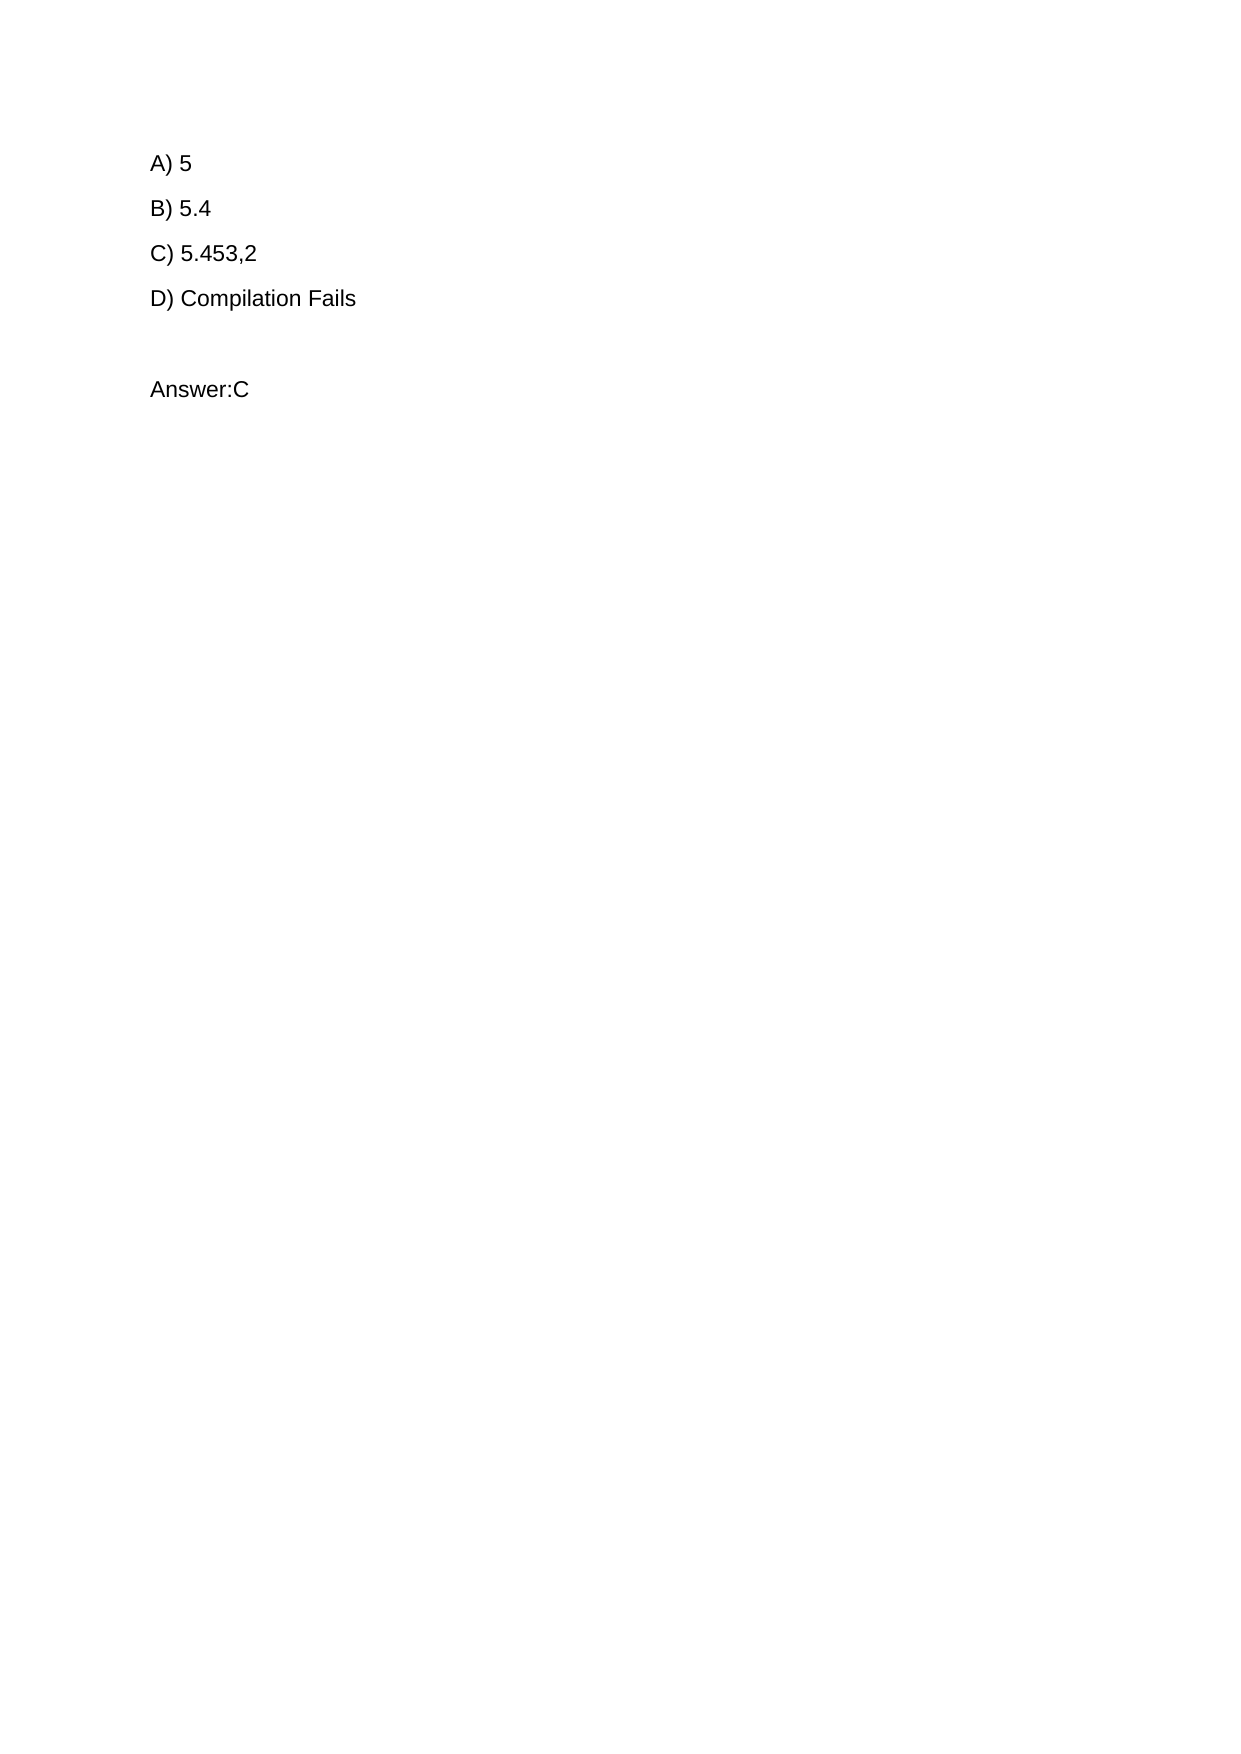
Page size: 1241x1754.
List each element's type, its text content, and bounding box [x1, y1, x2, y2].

text C) 5.453,2 [150, 240, 1090, 267]
text D) Compilation Fails [150, 285, 1090, 312]
text A) 5 [150, 150, 1090, 176]
text B) 5.4 [150, 195, 1090, 221]
text Answer:C [150, 376, 1090, 402]
